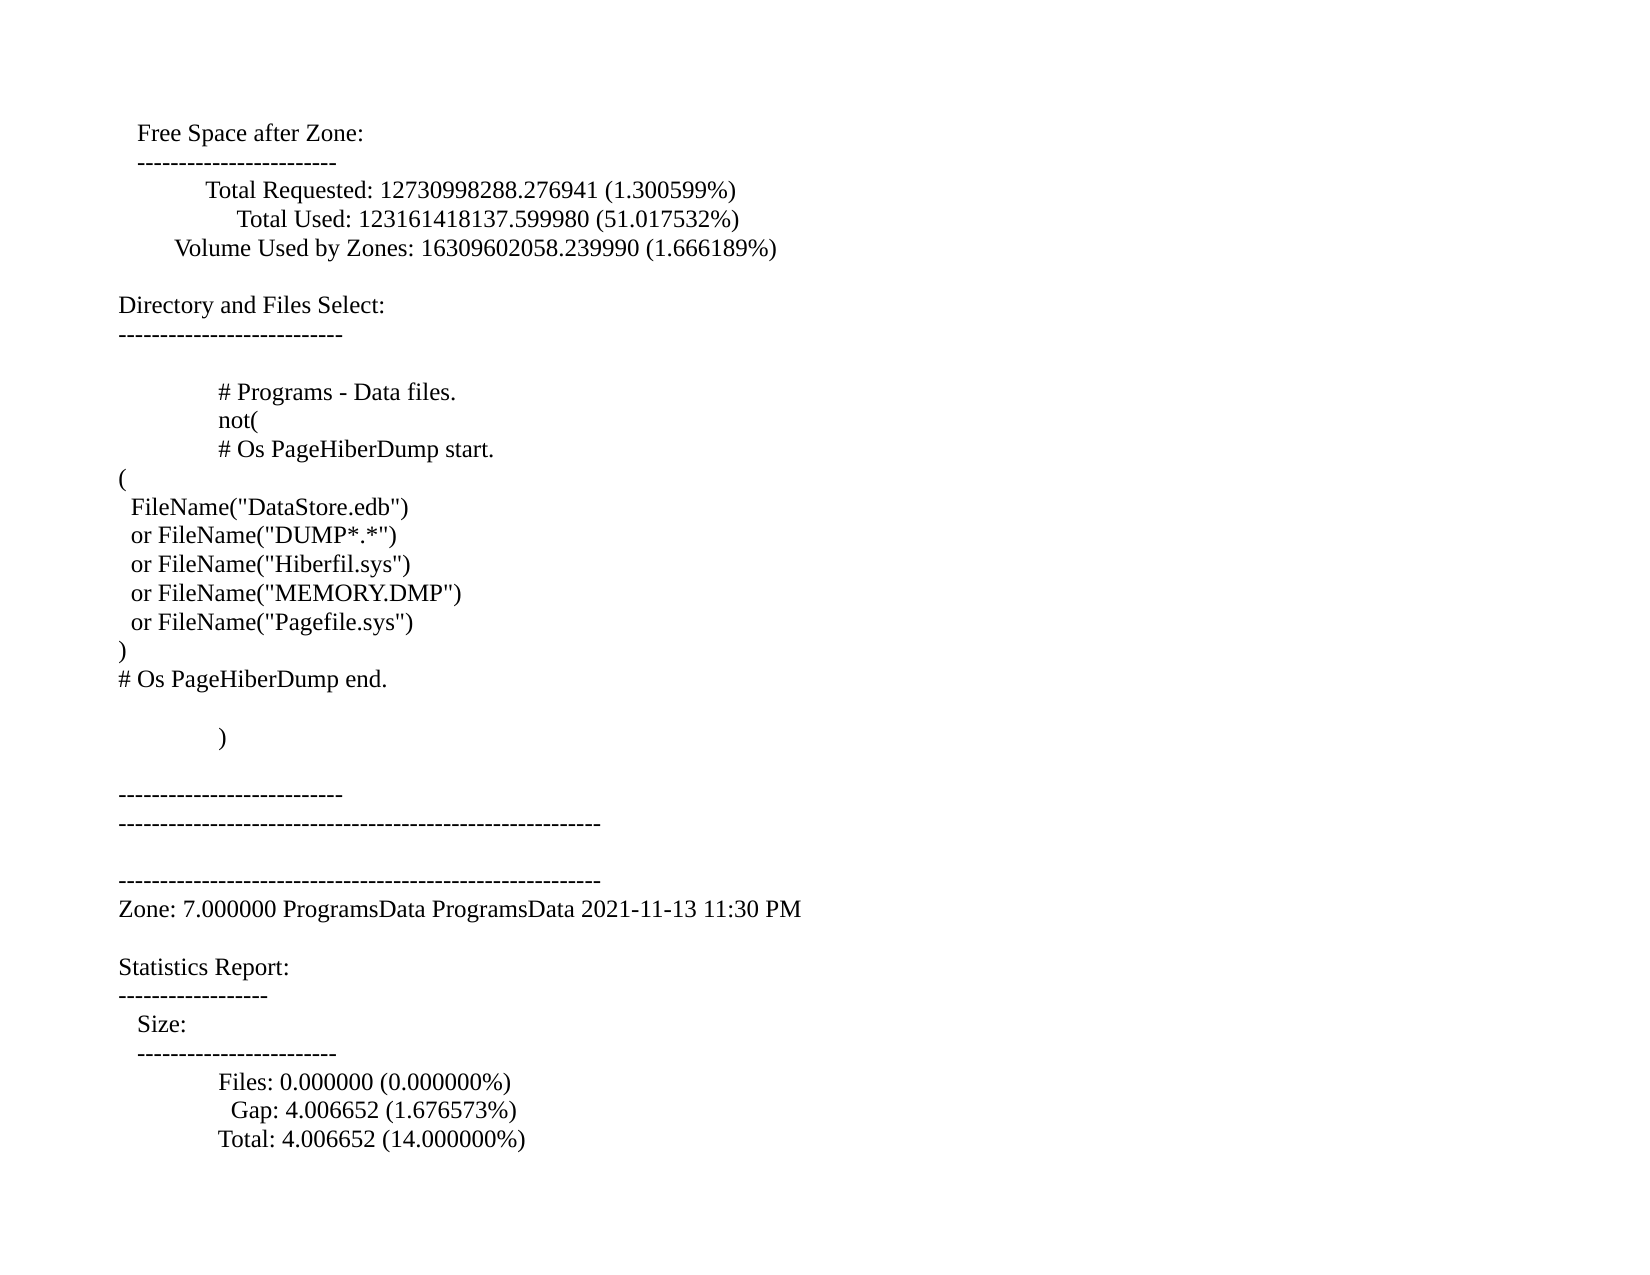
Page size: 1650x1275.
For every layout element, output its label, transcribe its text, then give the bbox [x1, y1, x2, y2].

text # Os PageHiberDump end. [118, 664, 1532, 693]
text Gap: 4.006652 (1.676573%) [118, 1096, 1532, 1124]
text ( [118, 463, 1532, 492]
text ---------------------------------------------------------- [118, 866, 1532, 894]
text --------------------------- [118, 779, 1532, 808]
text Files: 0.000000 (0.000000%) [118, 1067, 1532, 1096]
text Total Used: 123161418137.599980 (51.017532%) [118, 204, 1532, 233]
text ) [118, 636, 1532, 664]
text --------------------------- [118, 319, 1532, 348]
text not( [118, 406, 1532, 434]
text ------------------ [118, 981, 1532, 1009]
text or FileName("MEMORY.DMP") [118, 578, 1532, 607]
text FileName("DataStore.edb") [118, 492, 1532, 521]
text Free Space after Zone: [118, 118, 1532, 147]
text Statistics Report: [118, 952, 1532, 981]
text Zone: 7.000000 ProgramsData ProgramsData 2021-11-13 11:30 PM [118, 894, 1532, 923]
text ------------------------ [118, 147, 1532, 176]
text ---------------------------------------------------------- [118, 808, 1532, 837]
text # Os PageHiberDump start. [118, 434, 1532, 463]
text ------------------------ [118, 1038, 1532, 1067]
text Total Requested: 12730998288.276941 (1.300599%) [118, 176, 1532, 204]
text or FileName("DUMP*.*") [118, 521, 1532, 549]
text Size: [118, 1009, 1532, 1038]
text ) [118, 722, 1532, 751]
text or FileName("Pagefile.sys") [118, 607, 1532, 636]
text Volume Used by Zones: 16309602058.239990 (1.666189%) [118, 233, 1532, 262]
text or FileName("Hiberfil.sys") [118, 549, 1532, 578]
text Total: 4.006652 (14.000000%) [118, 1124, 1532, 1153]
text Directory and Files Select: [118, 291, 1532, 319]
text # Programs - Data files. [118, 377, 1532, 406]
